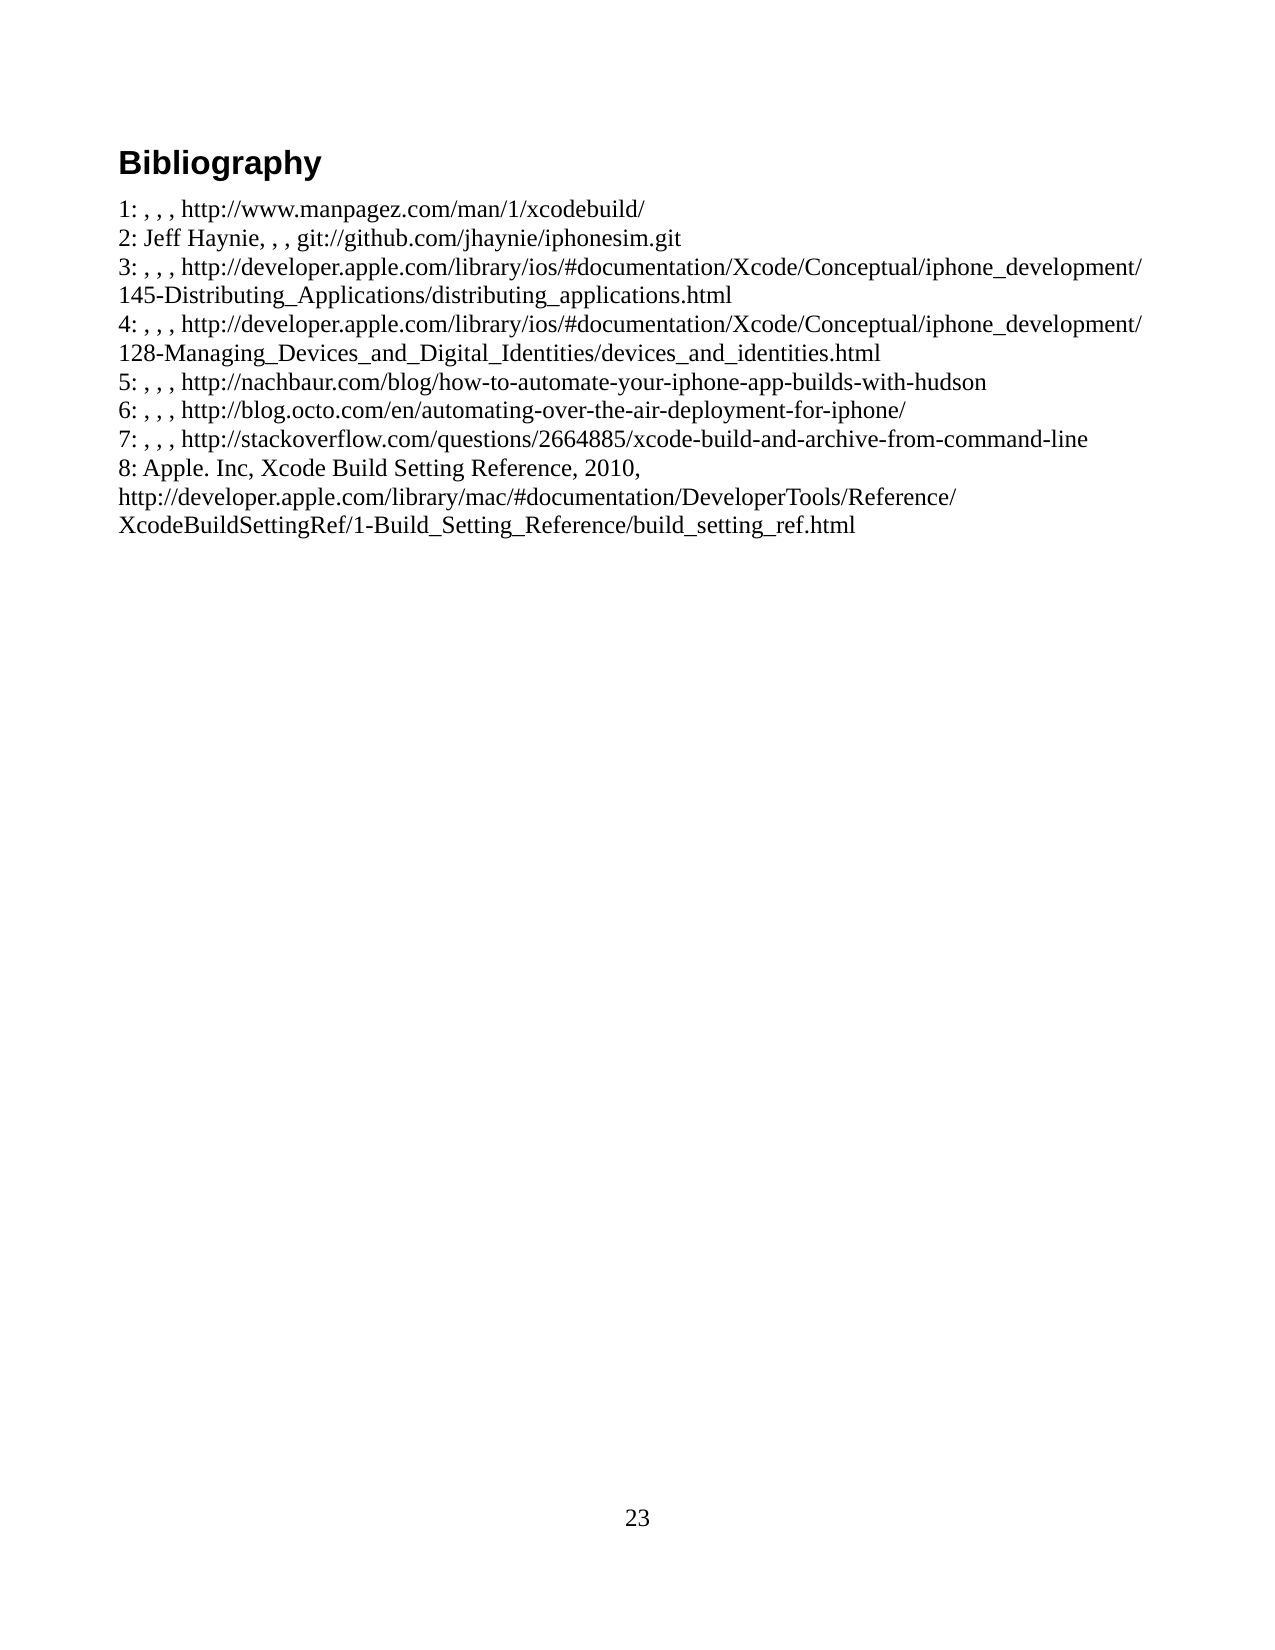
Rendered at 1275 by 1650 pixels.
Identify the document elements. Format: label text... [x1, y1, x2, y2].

text 5: , , , http://nachbaur.com/blog/how-to-automate-your-iphone-app-builds-with-hudson [118, 367, 1157, 395]
text 6: , , , http://blog.octo.com/en/automating-over-the-air-deployment-for-iphone/ [118, 395, 1157, 424]
text 8: Apple. Inc, Xcode Build Setting Reference, 2010, http://developer.apple.com/library/mac/#documentation/DeveloperTools/Reference/XcodeBuildSettingRef/1-Build_Setting_Reference/build_setting_ref.html [118, 453, 1157, 539]
text 1: , , , http://www.manpagez.com/man/1/xcodebuild/ [118, 194, 1157, 223]
text 4: , , , http://developer.apple.com/library/ios/#documentation/Xcode/Conceptual/iphone_development/128-Managing_Devices_and_Digital_Identities/devices_and_identities.html [118, 309, 1157, 367]
text 3: , , , http://developer.apple.com/library/ios/#documentation/Xcode/Conceptual/iphone_development/145-Distributing_Applications/distributing_applications.html [118, 252, 1157, 309]
subtitle Bibliography [118, 143, 1157, 182]
text 2: Jeff Haynie, , , git://github.com/jhaynie/iphonesim.git [118, 223, 1157, 252]
text 7: , , , http://stackoverflow.com/questions/2664885/xcode-build-and-archive-from-command-line [118, 424, 1157, 453]
